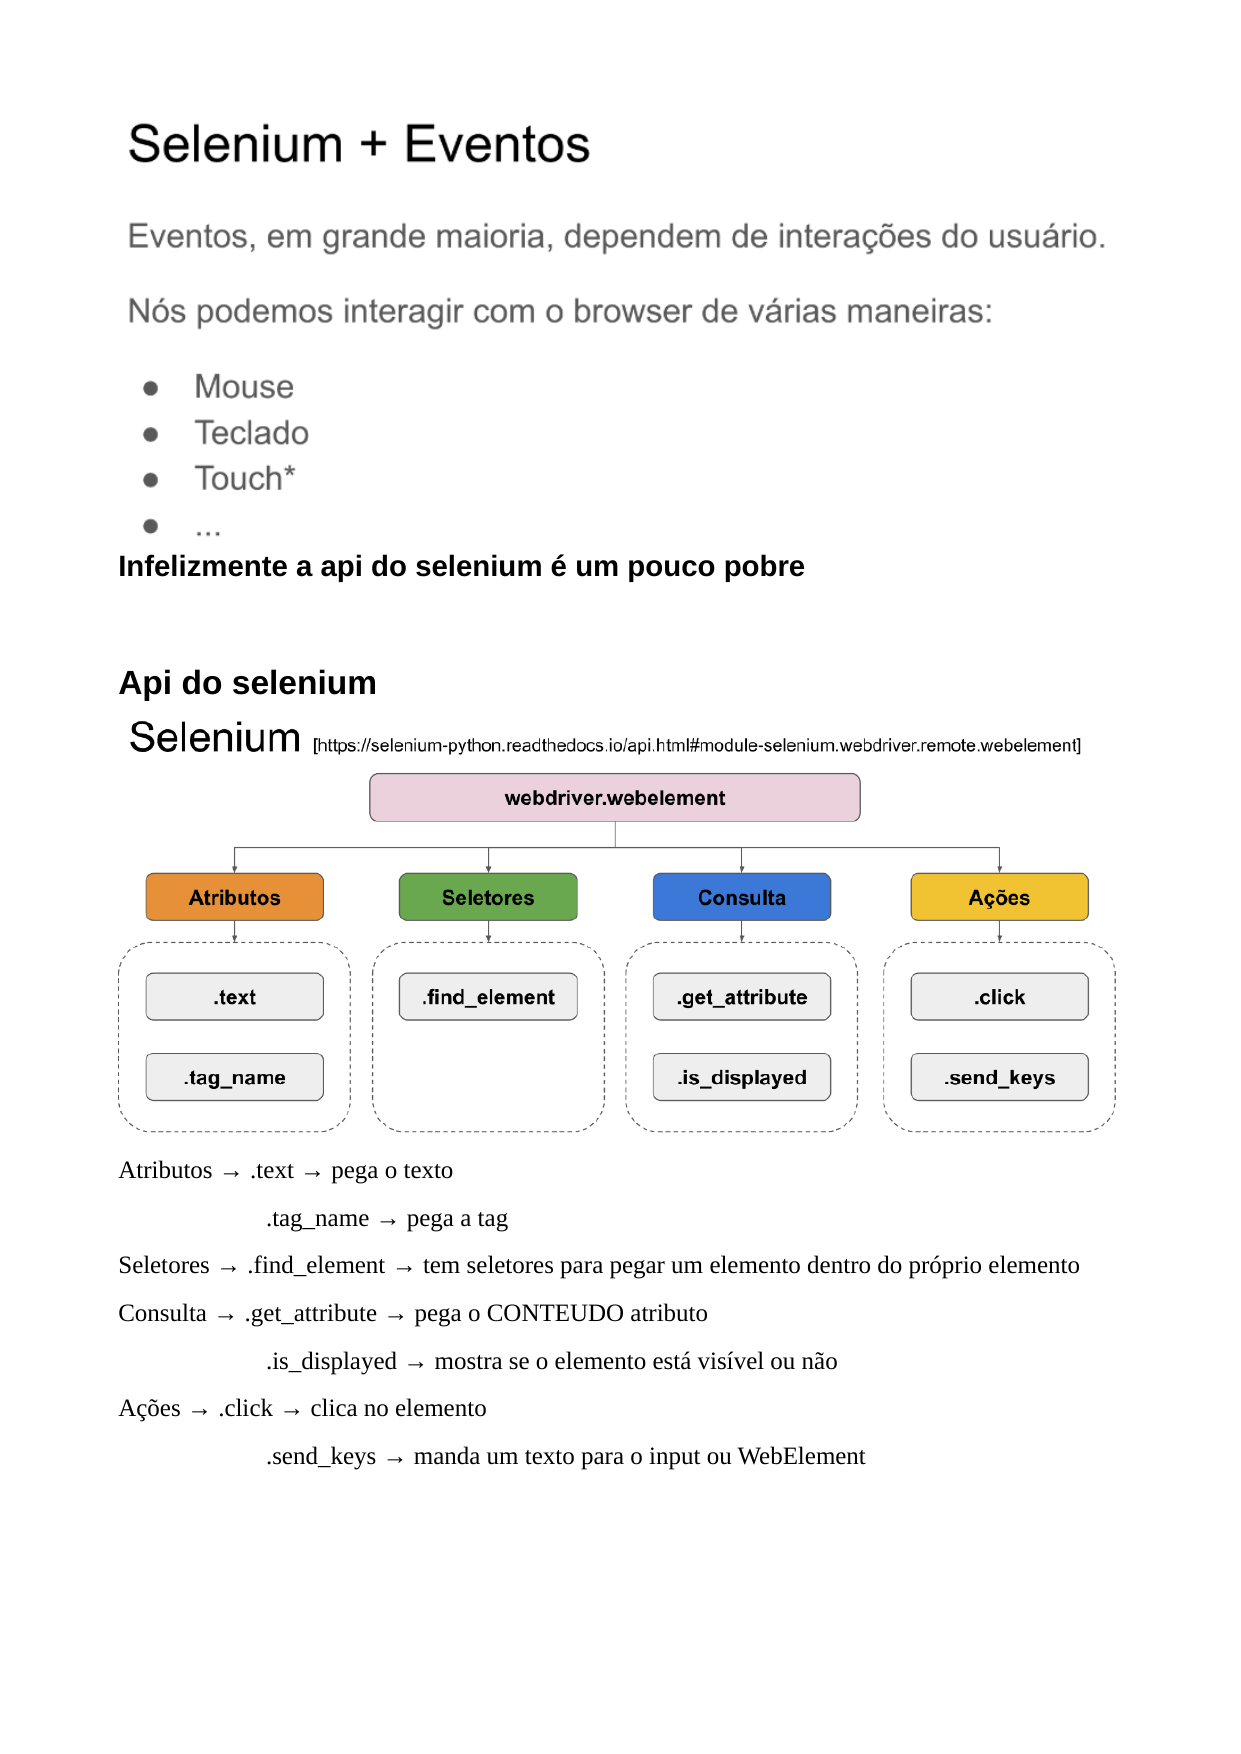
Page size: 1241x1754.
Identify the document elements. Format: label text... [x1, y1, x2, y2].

picture [118, 118, 1123, 549]
text Consulta → .get_attribute → pega o CONTEUDO atributo [118, 1298, 1122, 1327]
text .is_displayed → mostra se o elemento está visível ou não [118, 1346, 1122, 1374]
subtitle Api do selenium [118, 663, 1122, 702]
picture [118, 714, 1123, 1152]
text Ações → .click → clica no elemento [118, 1393, 1122, 1422]
subtitle Infelizmente a api do selenium é um pouco pobre [118, 549, 1122, 582]
text .tag_name → pega a tag [118, 1203, 1122, 1232]
text Atributos → .text → pega o texto [118, 1152, 1122, 1184]
text .send_keys → manda um texto para o input ou WebElement [118, 1441, 1122, 1470]
text Seletores → .find_element → tem seletores para pegar um elemento dentro do próprio elemento [118, 1251, 1122, 1279]
